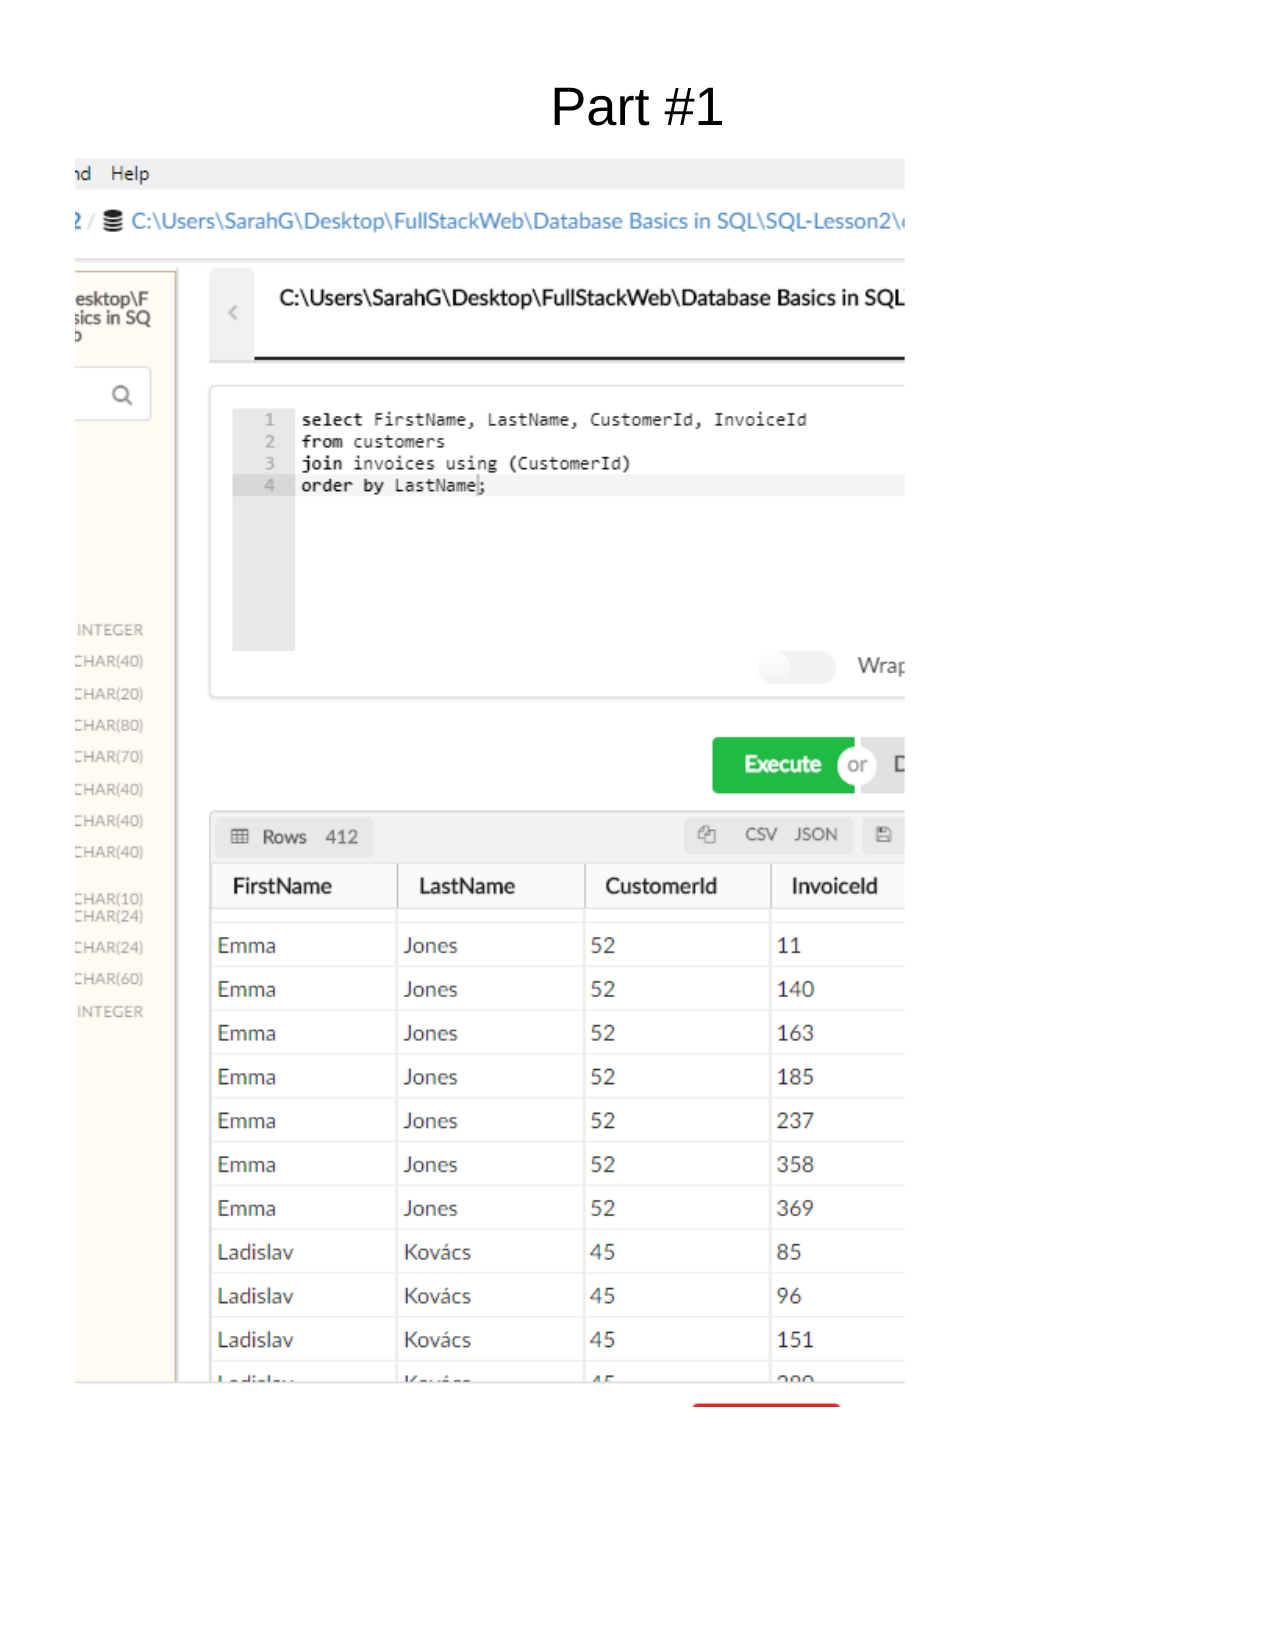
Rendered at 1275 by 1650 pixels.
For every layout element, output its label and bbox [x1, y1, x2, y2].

picture [75, 150, 905, 1407]
